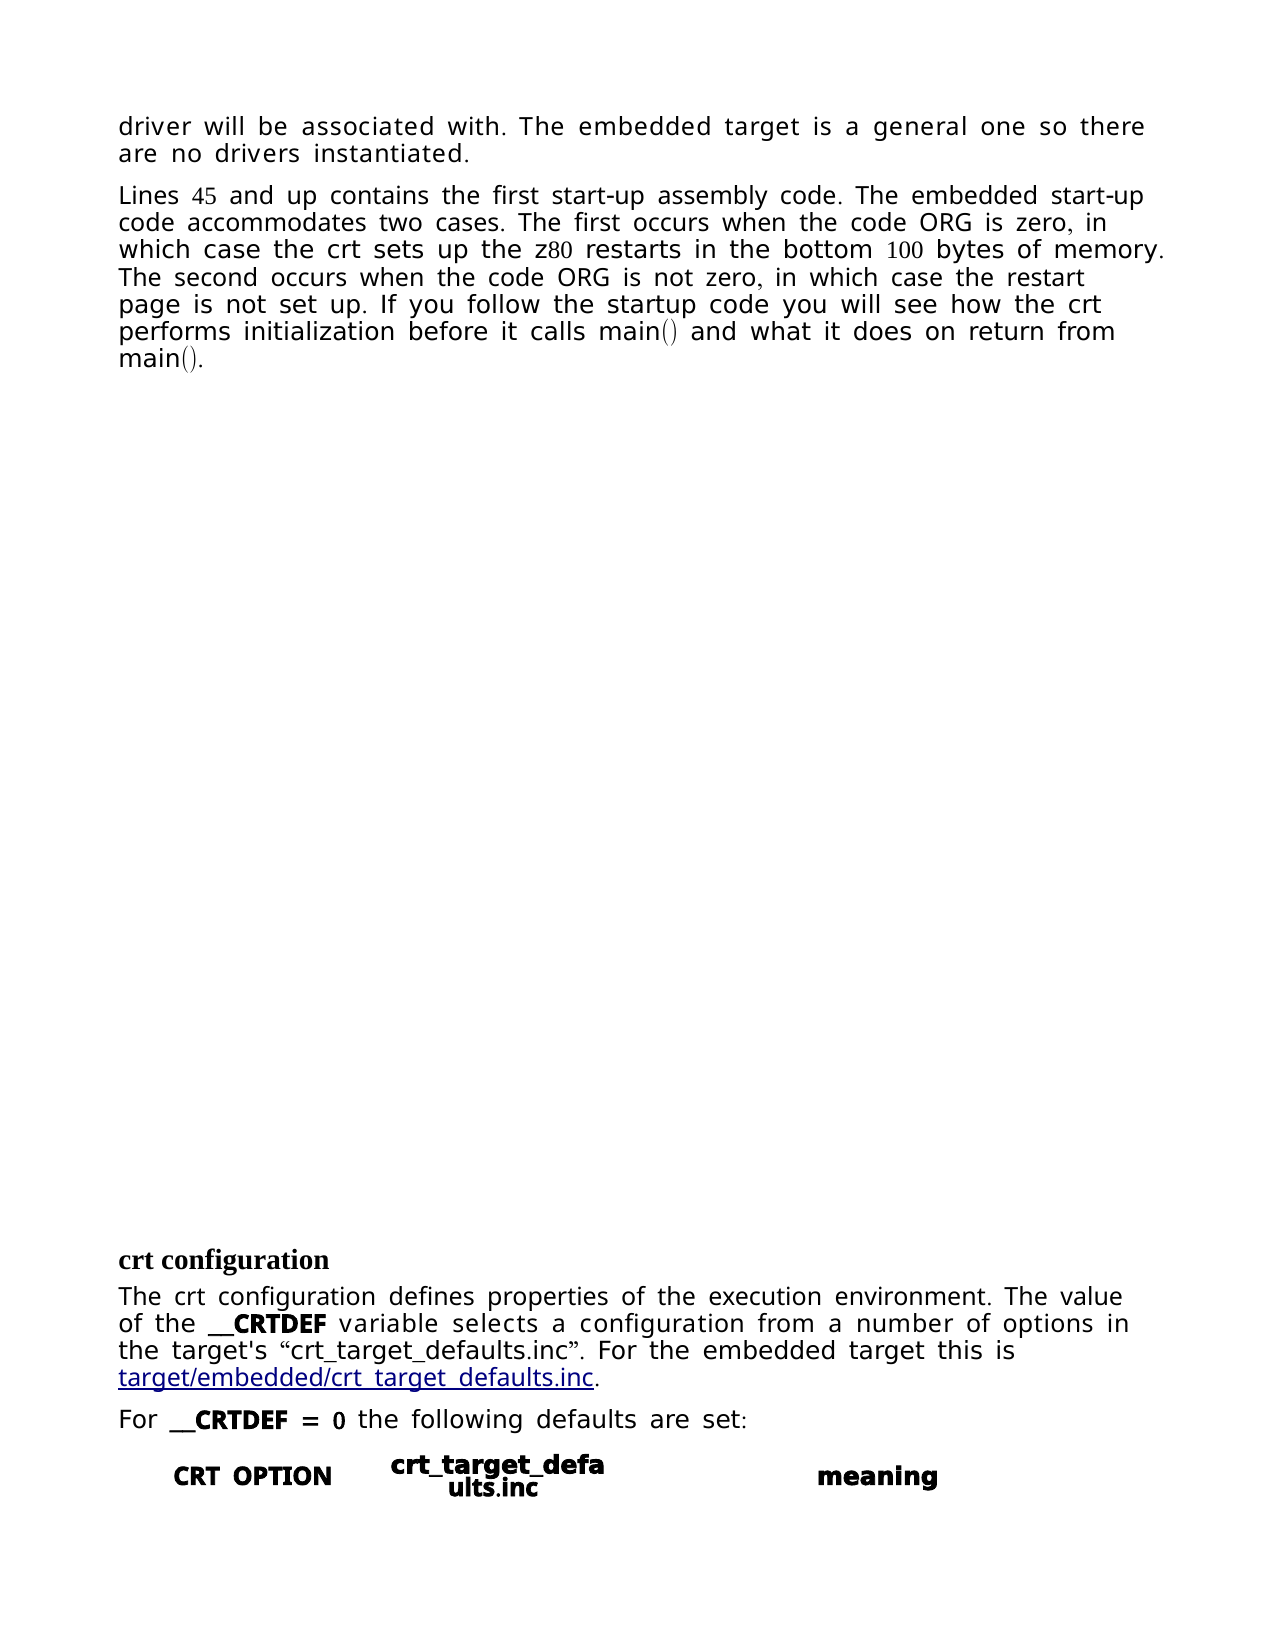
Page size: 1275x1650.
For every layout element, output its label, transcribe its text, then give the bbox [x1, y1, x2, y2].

table_header crt_target_defaults.inc [388, 1453, 598, 1504]
text The crt configuration defines properties of the execution environment. The value of the __CRTDEF variable selects a configuration from a number of options in the target's “crt_target_defaults.inc”. For the embedded target this is target/embedded/crt_target_defaults.inc. [118, 1288, 1157, 1392]
subtitle crt configuration [118, 1242, 1157, 1276]
text For __CRTDEF = 0 the following defaults are set: [118, 1411, 1157, 1434]
table_header CRT OPTION [118, 1453, 387, 1504]
text driver will be associated with. The embedded target is a general one so there are no drivers instantiated. [118, 118, 1157, 168]
text Lines 45 and up contains the first start-up assembly code. The embedded start-up code accommodates two cases. The first occurs when the code ORG is zero, in which case the crt sets up the z80 restarts in the bottom 100 bytes of memory. The second occurs when the code ORG is not zero, in which case the restart page is not set up. If you follow the startup code you will see how the crt performs initialization before it calls main() and what it does on return from main(). [118, 187, 1157, 373]
table_header meaning [598, 1453, 1157, 1504]
